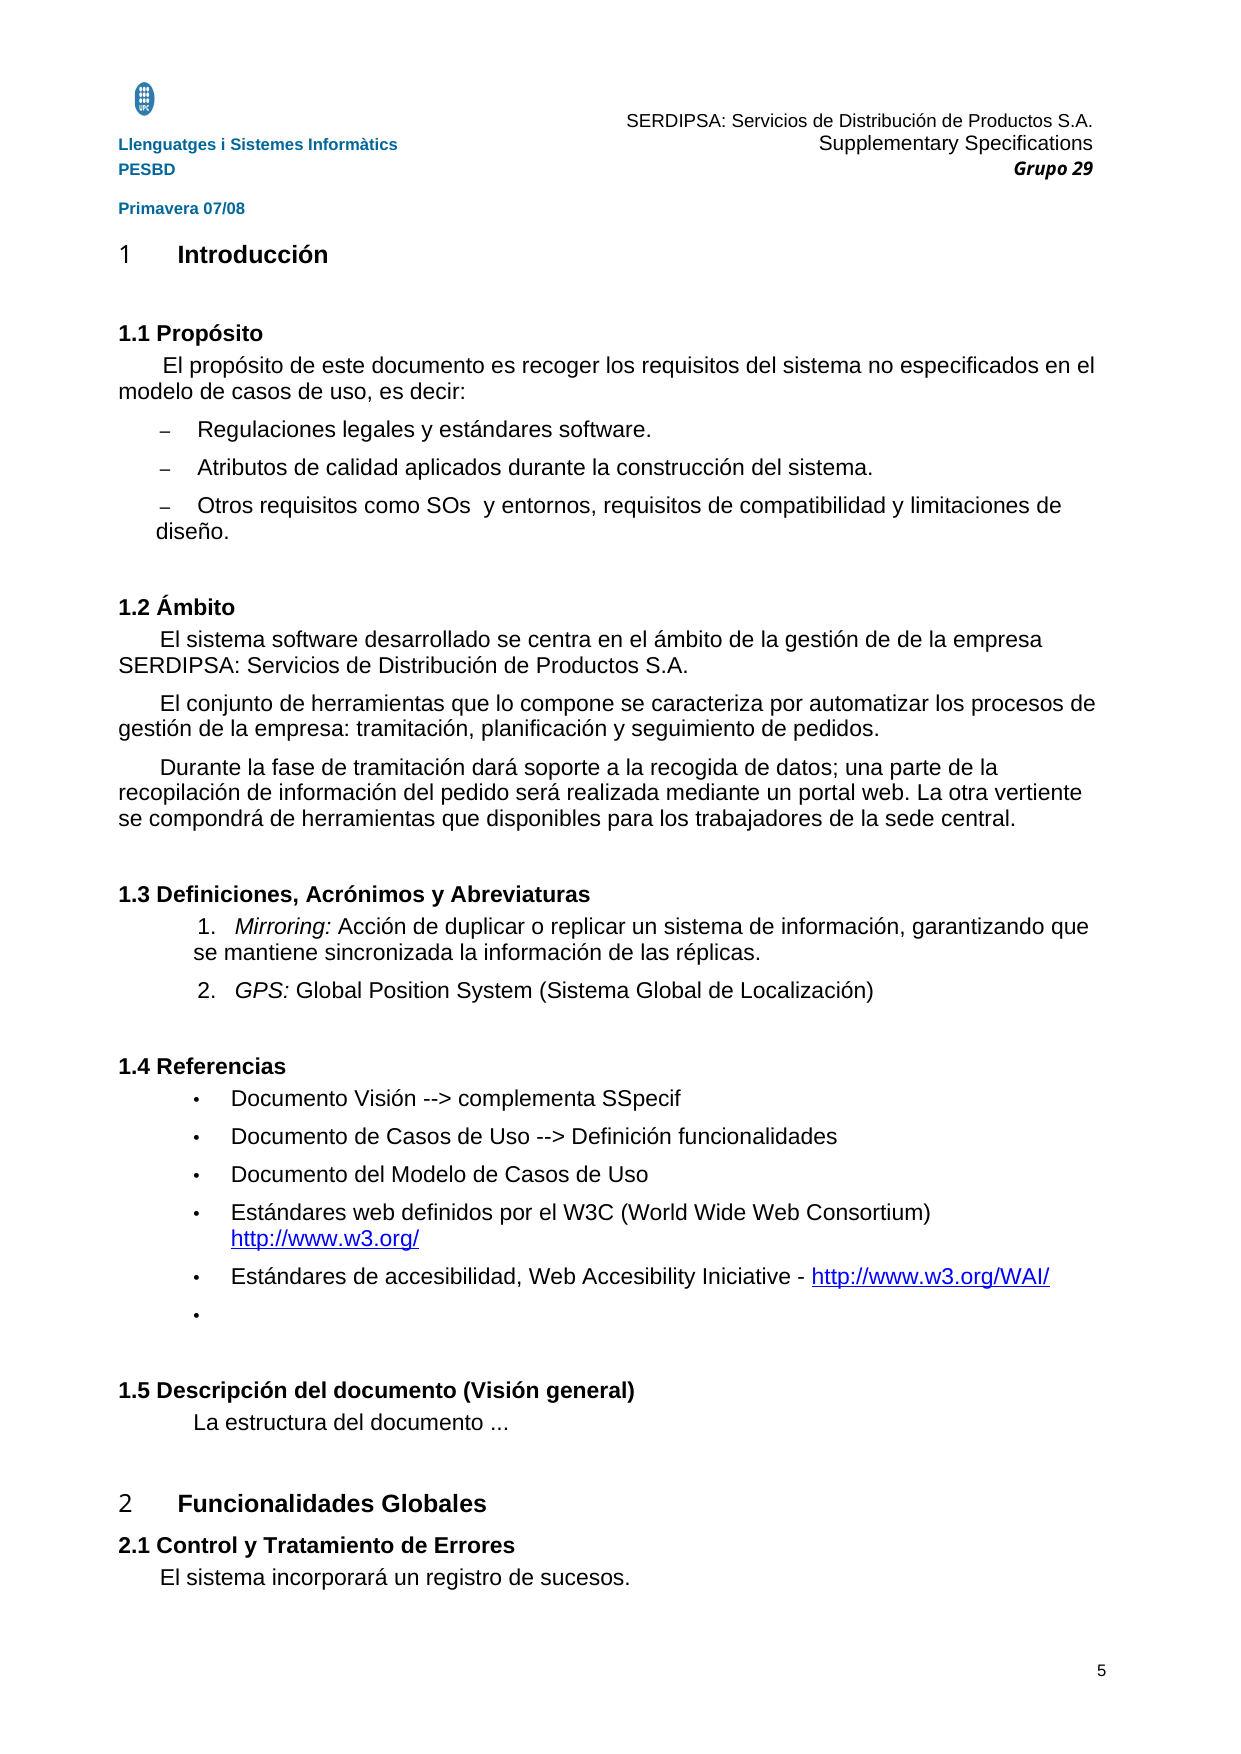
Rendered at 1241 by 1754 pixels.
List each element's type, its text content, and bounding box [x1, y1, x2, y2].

list GPS: Global Position System (Sistema Global de Localización) [156, 977, 1106, 1003]
subtitle Propósito [118, 321, 1106, 347]
text El sistema software desarrollado se centra en el ámbito de la gestión de de la empresa SERDIPSA: Servicios de Distribución de Productos S.A. [118, 627, 1106, 678]
list Documento de Casos de Uso --> Definición funcionalidades [193, 1123, 1106, 1149]
text El conjunto de herramientas que lo compone se caracteriza por automatizar los procesos de gestión de la empresa: tramitación, planificación y seguimiento de pedidos. [118, 690, 1106, 742]
subtitle Control y Tratamiento de Errores [118, 1533, 1106, 1558]
subtitle Referencias [118, 1053, 1106, 1079]
text El propósito de este documento es recoger los requisitos del sistema no especificados en el modelo de casos de uso, es decir: [118, 353, 1106, 404]
list Regulaciones legales y estándares software. [118, 417, 1106, 442]
list Estándares web definidos por el W3C (World Wide Web Consortium) http://www.w3.org/ [193, 1200, 1106, 1251]
subtitle Funcionalidades Globales [118, 1486, 1106, 1520]
list Mirroring: Acción de duplicar o replicar un sistema de información, garantizando que se mantiene sincronizada la información de las réplicas. [156, 913, 1106, 965]
list Estándares de accesibilidad, Web Accesibility Iniciative - http://www.w3.org/WAI/ [193, 1263, 1106, 1289]
list Atributos de calidad aplicados durante la construcción del sistema. [118, 455, 1106, 480]
text Durante la fase de tramitación dará soporte a la recogida de datos; una parte de la recopilación de información del pedido será realizada mediante un portal web. La otra vertiente se compondrá de herramientas que disponibles para los trabajadores de la sede central. [118, 754, 1106, 831]
text El sistema incorporará un registro de sucesos. [118, 1564, 1106, 1590]
list Otros requisitos como SOs y entornos, requisitos de compatibilidad y limitaciones de diseño. [118, 493, 1106, 544]
list Documento Visión --> complementa SSpecif [193, 1085, 1106, 1111]
subtitle Descripción del documento (Visión general) [118, 1378, 1106, 1403]
subtitle Ámbito [118, 595, 1106, 620]
subtitle Definiciones, Acrónimos y Abreviaturas [118, 882, 1106, 907]
text La estructura del documento ... [118, 1410, 1106, 1435]
list Documento del Modelo de Casos de Uso [193, 1162, 1106, 1187]
subtitle Introducción [118, 236, 1106, 270]
